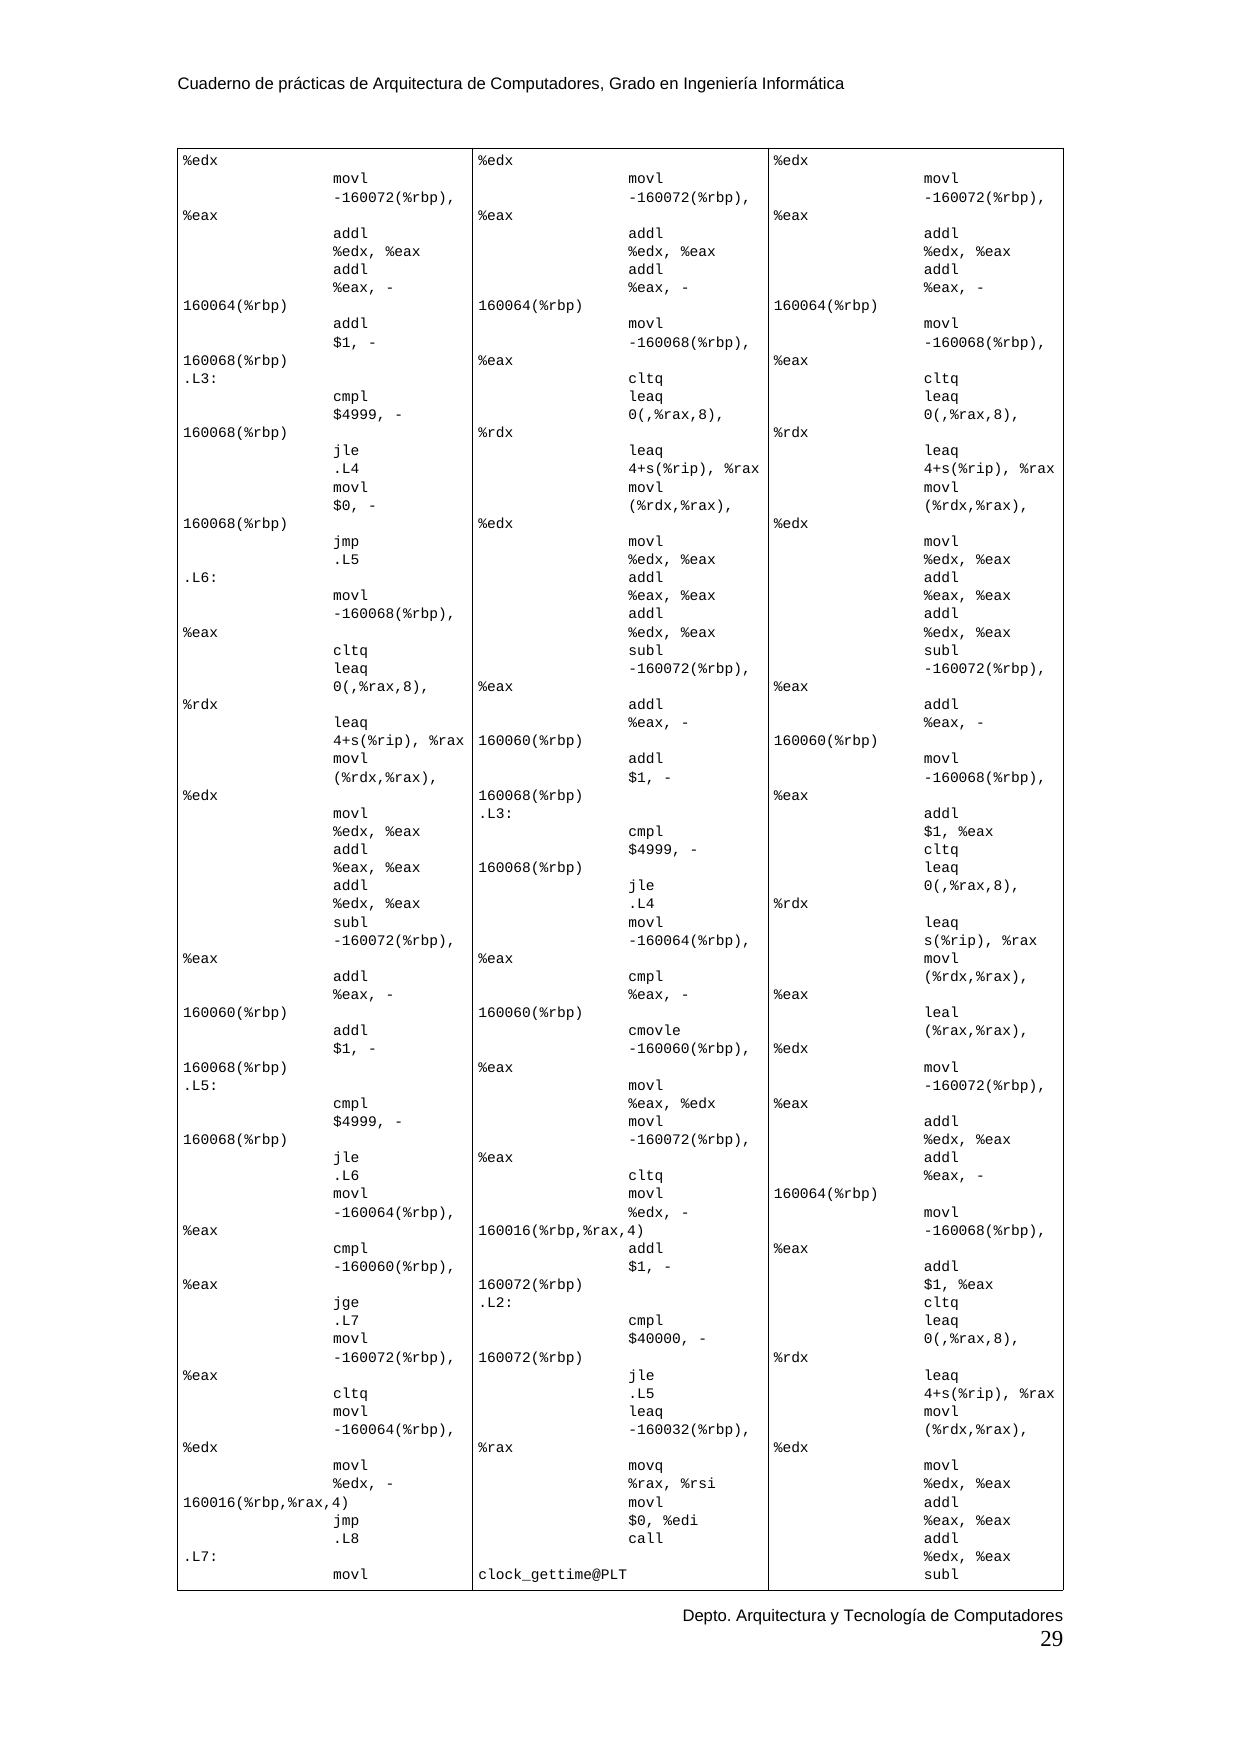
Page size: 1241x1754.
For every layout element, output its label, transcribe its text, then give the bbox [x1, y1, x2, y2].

table_cell %edx movl -160072(%rbp), %eax addl %edx, %eax addl %eax, -160064(%rbp) movl -160068(%rbp), %eax cltq leaq 0(,%rax,8), %rdx leaq 4+s(%rip), %rax movl (%rdx,%rax), %edx movl %edx, %eax addl %eax, %eax addl %edx, %eax subl -160072(%rbp), %eax addl %eax, -160060(%rbp) movl -160068(%rbp), %eax addl $1, %eax cltq leaq 0(,%rax,8), %rdx leaq s(%rip), %rax movl (%rdx,%rax), %eax leal (%rax,%rax), %edx movl -160072(%rbp), %eax addl %edx, %eax addl %eax, -160064(%rbp) movl -160068(%rbp), %eax addl $1, %eax cltq leaq 0(,%rax,8), %rdx leaq 4+s(%rip), %rax movl (%rdx,%rax), %edx movl %edx, %eax addl %eax, %eax addl %edx, %eax subl [769, 149, 1063, 1589]
table_cell %edx movl -160072(%rbp), %eax addl %edx, %eax addl %eax, -160064(%rbp) movl -160068(%rbp), %eax cltq leaq 0(,%rax,8), %rdx leaq 4+s(%rip), %rax movl (%rdx,%rax), %edx movl %edx, %eax addl %eax, %eax addl %edx, %eax subl -160072(%rbp), %eax addl %eax, -160060(%rbp) addl $1, -160068(%rbp) .L3: cmpl $4999, -160068(%rbp) jle .L4 movl -160064(%rbp), %eax cmpl %eax, -160060(%rbp) cmovle -160060(%rbp), %eax movl %eax, %edx movl -160072(%rbp), %eax cltq movl %edx, -160016(%rbp,%rax,4) addl $1, -160072(%rbp) .L2: cmpl $40000, -160072(%rbp) jle .L5 leaq -160032(%rbp), %rax movq %rax, %rsi movl $0, %edi call clock_gettime@PLT [473, 149, 768, 1589]
table_cell %edx movl -160072(%rbp), %eax addl %edx, %eax addl %eax, -160064(%rbp) addl $1, -160068(%rbp) .L3: cmpl $4999, -160068(%rbp) jle .L4 movl $0, -160068(%rbp) jmp .L5 .L6: movl -160068(%rbp), %eax cltq leaq 0(,%rax,8), %rdx leaq 4+s(%rip), %rax movl (%rdx,%rax), %edx movl %edx, %eax addl %eax, %eax addl %edx, %eax subl -160072(%rbp), %eax addl %eax, -160060(%rbp) addl $1, -160068(%rbp) .L5: cmpl $4999, -160068(%rbp) jle .L6 movl -160064(%rbp), %eax cmpl -160060(%rbp), %eax jge .L7 movl -160072(%rbp), %eax cltq movl -160064(%rbp), %edx movl %edx, -160016(%rbp,%rax,4) jmp .L8 .L7: movl [178, 149, 472, 1589]
